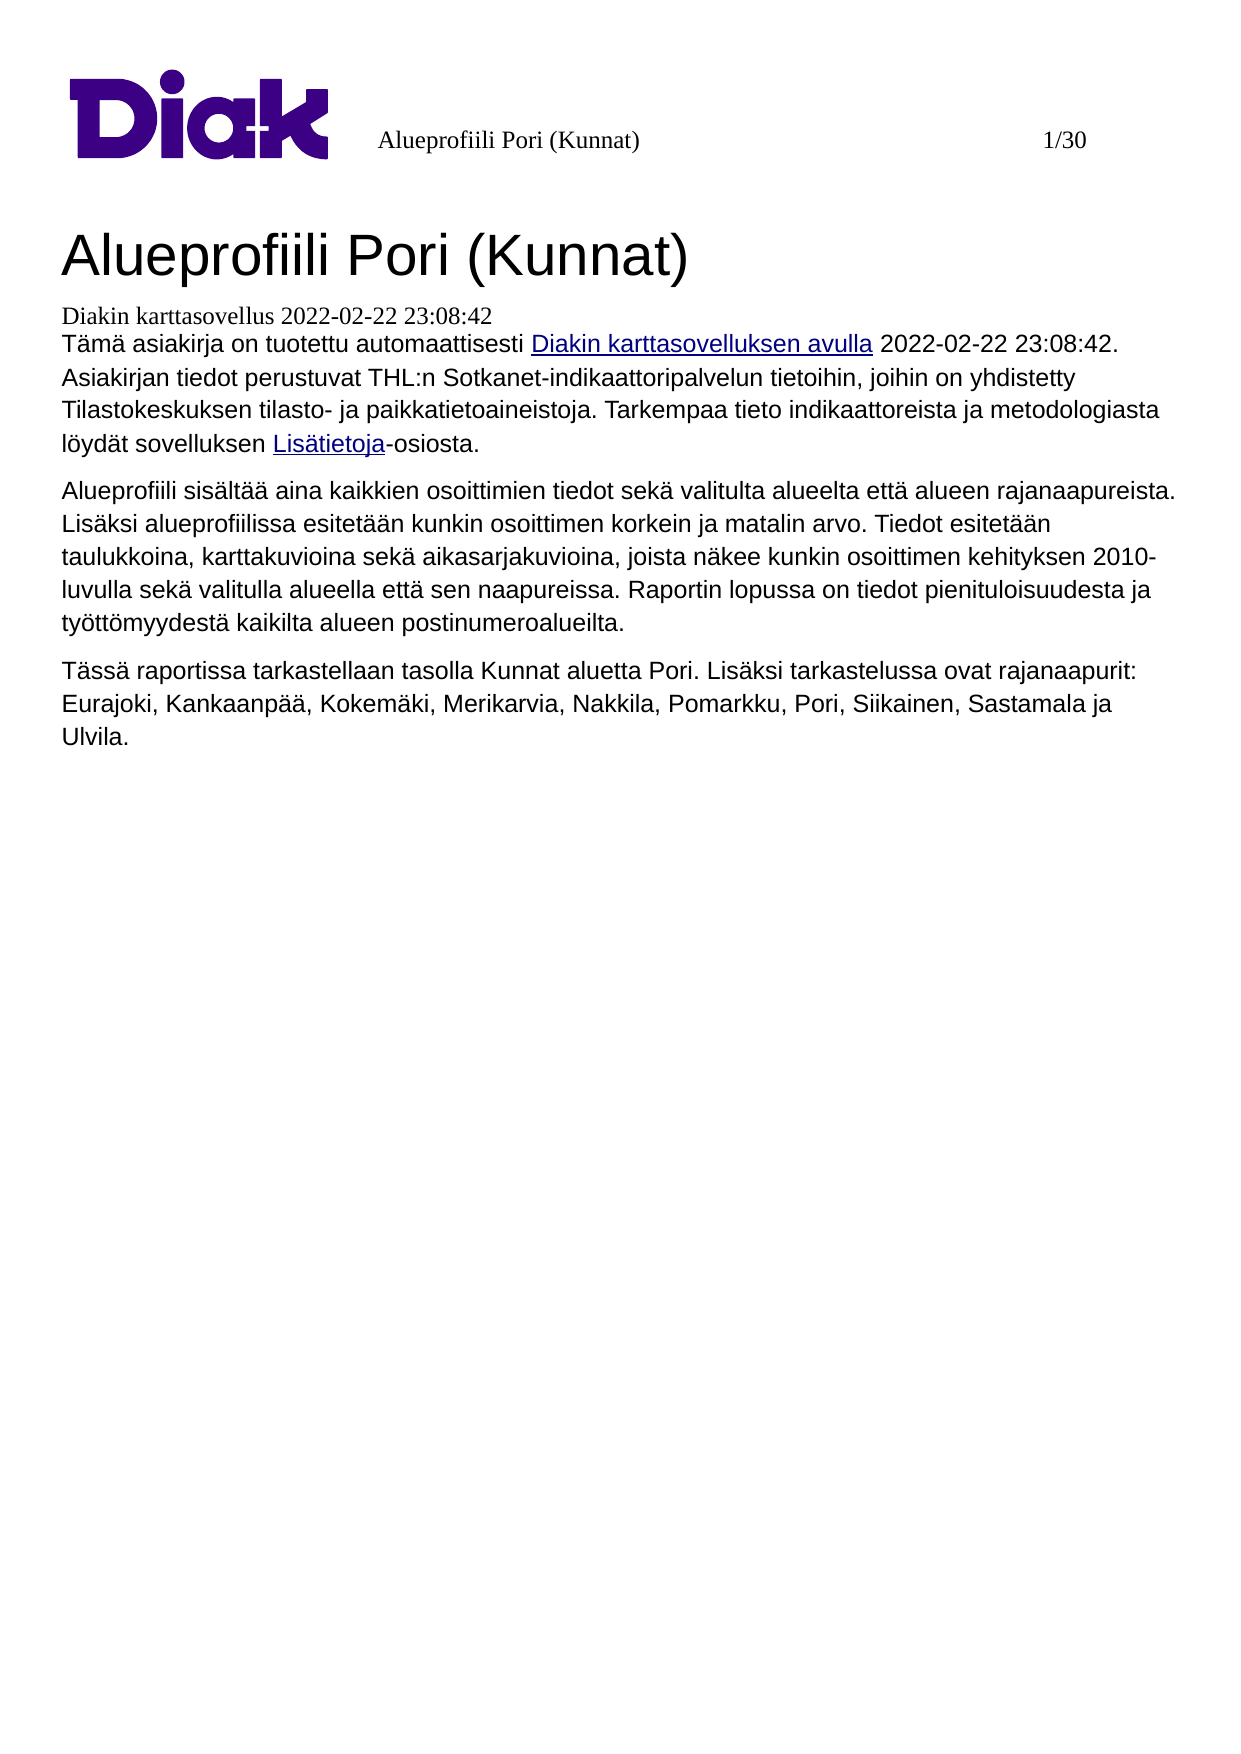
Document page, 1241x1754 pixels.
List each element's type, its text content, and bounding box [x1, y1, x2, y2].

title Alueprofiili Pori (Kunnat) [61, 221, 1179, 288]
text Diakin karttasovellus 2022-02-22 23:08:42 [61, 301, 1179, 329]
text Tässä raportissa tarkastellaan tasolla Kunnat aluetta Pori. Lisäksi tarkastelussa ovat rajanaapurit: Eurajoki, Kankaanpää, Kokemäki, Merikarvia, Nakkila, Pomarkku, Pori, Siikainen, Sastamala ja Ulvila. [61, 656, 1179, 751]
text Tämä asiakirja on tuotettu automaattisesti Diakin karttasovelluksen avulla 2022-02-22 23:08:42. Asiakirjan tiedot perustuvat THL:n Sotkanet-indikaattoripalvelun tietoihin, joihin on yhdistetty Tilastokeskuksen tilasto- ja paikkatietoaineistoja. Tarkempaa tieto indikaattoreista ja metodologiasta löydät sovelluksen Lisätietoja-osiosta. [61, 329, 1179, 457]
text Alueprofiili sisältää aina kaikkien osoittimien tiedot sekä valitulta alueelta että alueen rajanaapureista. Lisäksi alueprofiilissa esitetään kunkin osoittimen korkein ja matalin arvo. Tiedot esitetään taulukkoina, karttakuvioina sekä aikasarjakuvioina, joista näkee kunkin osoittimen kehityksen 2010-luvulla sekä valitulla alueella että sen naapureissa. Raportin lopussa on tiedot pienituloisuudesta ja työttömyydestä kaikilta alueen postinumeroalueilta. [61, 476, 1179, 637]
